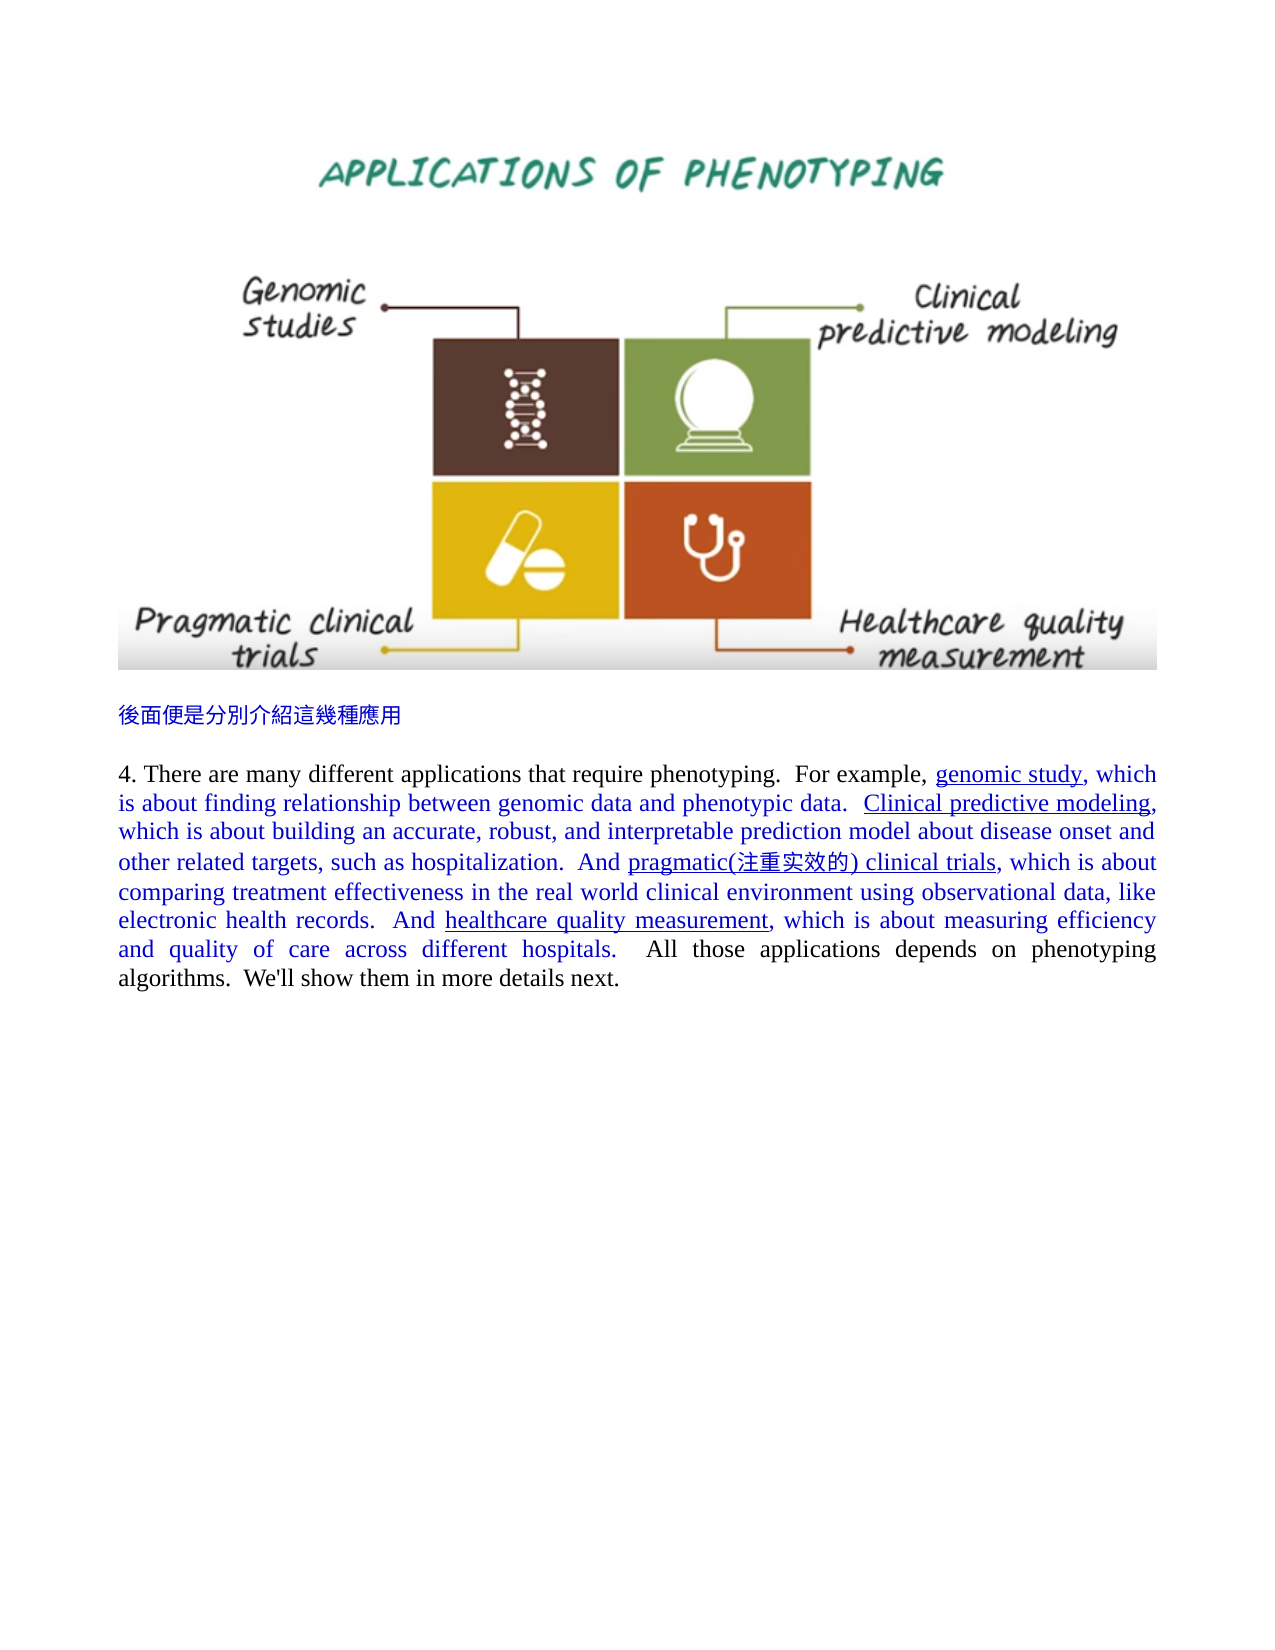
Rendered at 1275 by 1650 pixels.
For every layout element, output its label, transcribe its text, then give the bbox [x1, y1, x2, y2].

text 後面便是分別介紹這幾種應用 [118, 698, 1157, 730]
picture [118, 146, 1157, 670]
text 4. There are many different applications that require phenotyping. For example, genomic study, which is about finding relationship between genomic data and phenotypic data. Clinical predictive modeling, which is about building an accurate, robust, and interpretable prediction model about disease onset and other related targets, such as hospitalization. And pragmatic(注重实效的) clinical trials, which is about comparing treatment effectiveness in the real world clinical environment using observational data, like electronic health records. And healthcare quality measurement, which is about measuring efficiency and quality of care across different hospitals. All those applications depends on phenotyping algorithms. We'll show them in more details next. [118, 759, 1157, 992]
